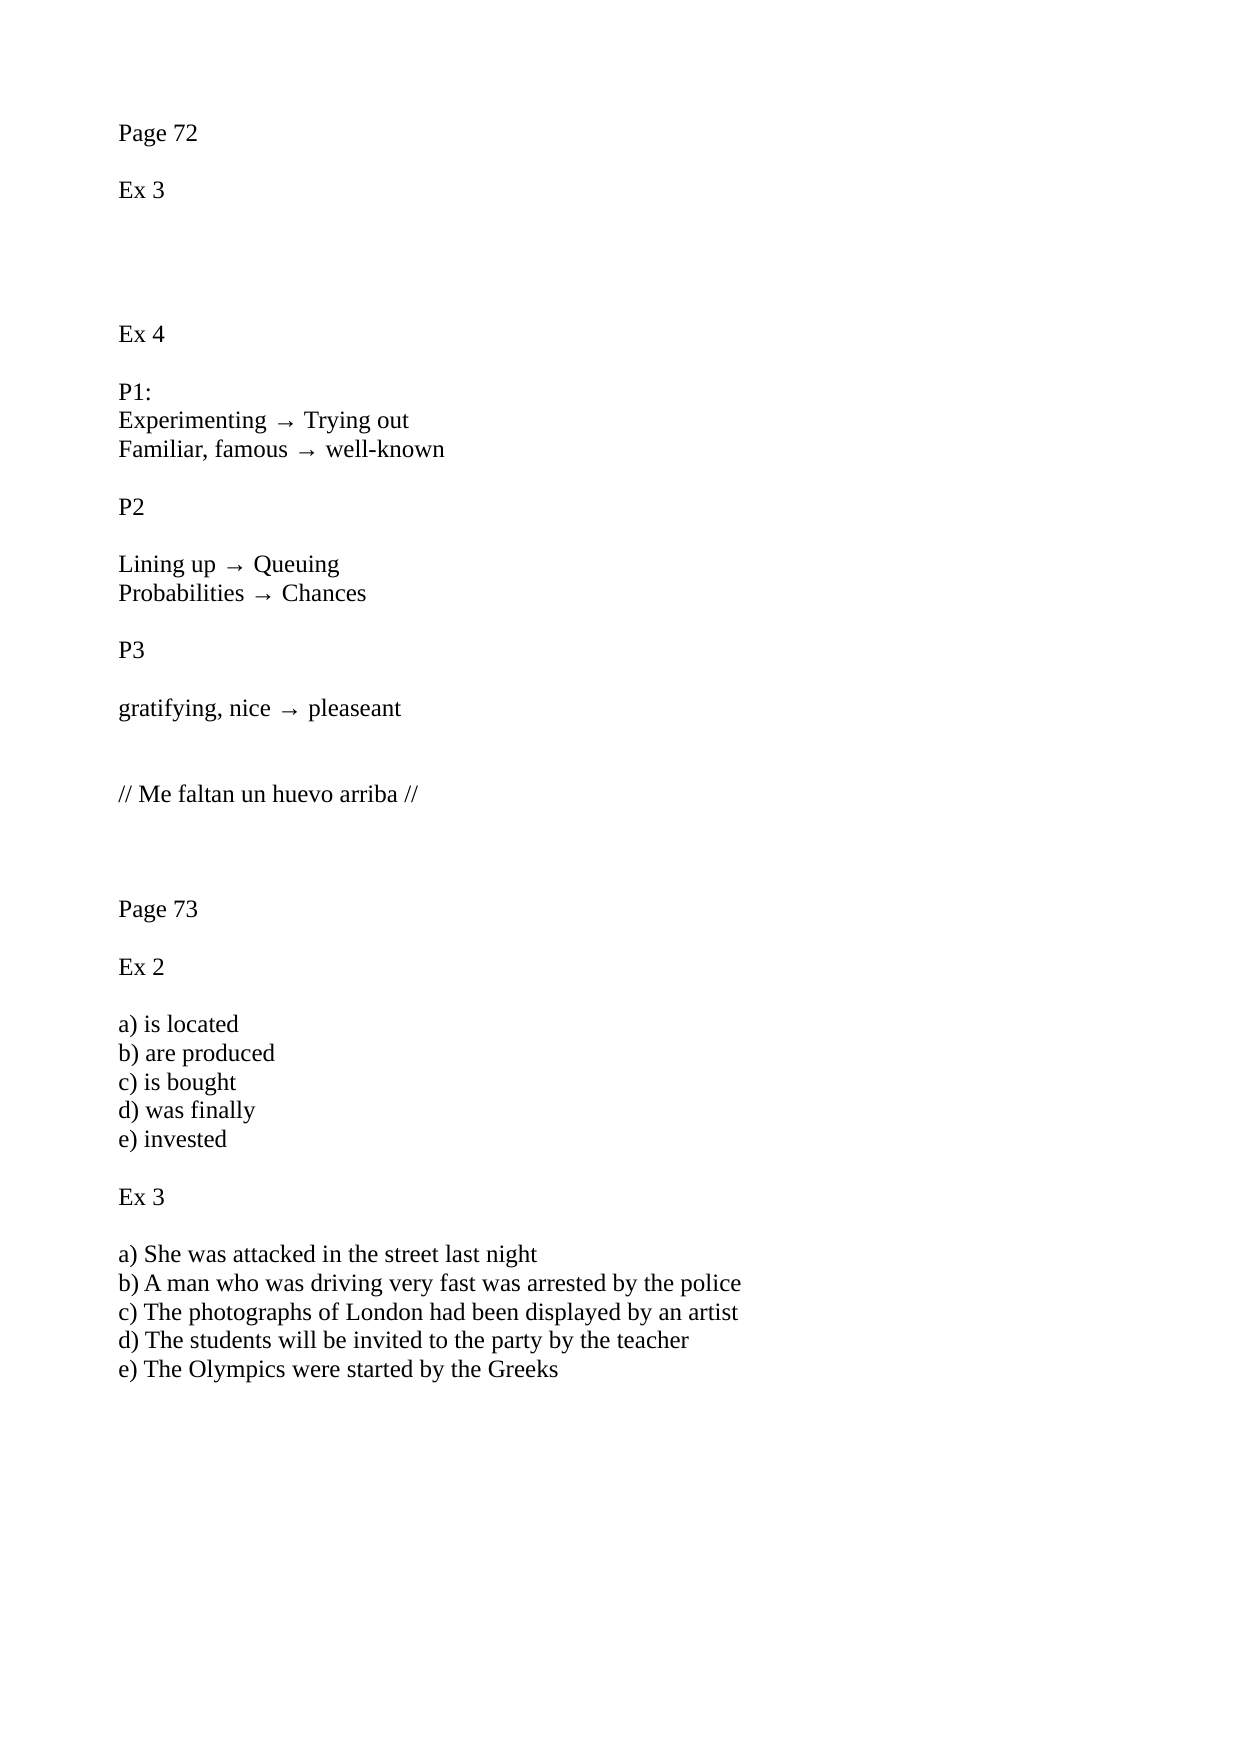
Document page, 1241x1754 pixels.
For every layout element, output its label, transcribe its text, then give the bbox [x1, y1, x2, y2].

text Page 72 [118, 118, 1122, 147]
text d) The students will be invited to the party by the teacher [118, 1326, 1122, 1354]
text P1: [118, 377, 1122, 406]
text Ex 2 [118, 952, 1122, 981]
text Probabilities → Chances [118, 578, 1122, 607]
text Ex 4 [118, 319, 1122, 348]
text b) are produced [118, 1038, 1122, 1067]
text P2 [118, 492, 1122, 521]
text c) is bought [118, 1067, 1122, 1096]
text a) She was attacked in the street last night [118, 1239, 1122, 1268]
text Lining up → Queuing [118, 549, 1122, 578]
text Experimenting → Trying out [118, 406, 1122, 434]
text e) invested [118, 1124, 1122, 1153]
text Ex 3 [118, 176, 1122, 204]
text P3 [118, 636, 1122, 664]
text e) The Olympics were started by the Greeks [118, 1354, 1122, 1383]
text c) The photographs of London had been displayed by an artist [118, 1297, 1122, 1326]
text Ex 3 [118, 1182, 1122, 1211]
text // Me faltan un huevo arriba // [118, 779, 1122, 808]
text gratifying, nice → pleaseant [118, 693, 1122, 722]
text b) A man who was driving very fast was arrested by the police [118, 1268, 1122, 1297]
text Familiar, famous → well-known [118, 434, 1122, 463]
text Page 73 [118, 894, 1122, 923]
text d) was finally [118, 1096, 1122, 1124]
text a) is located [118, 1009, 1122, 1038]
